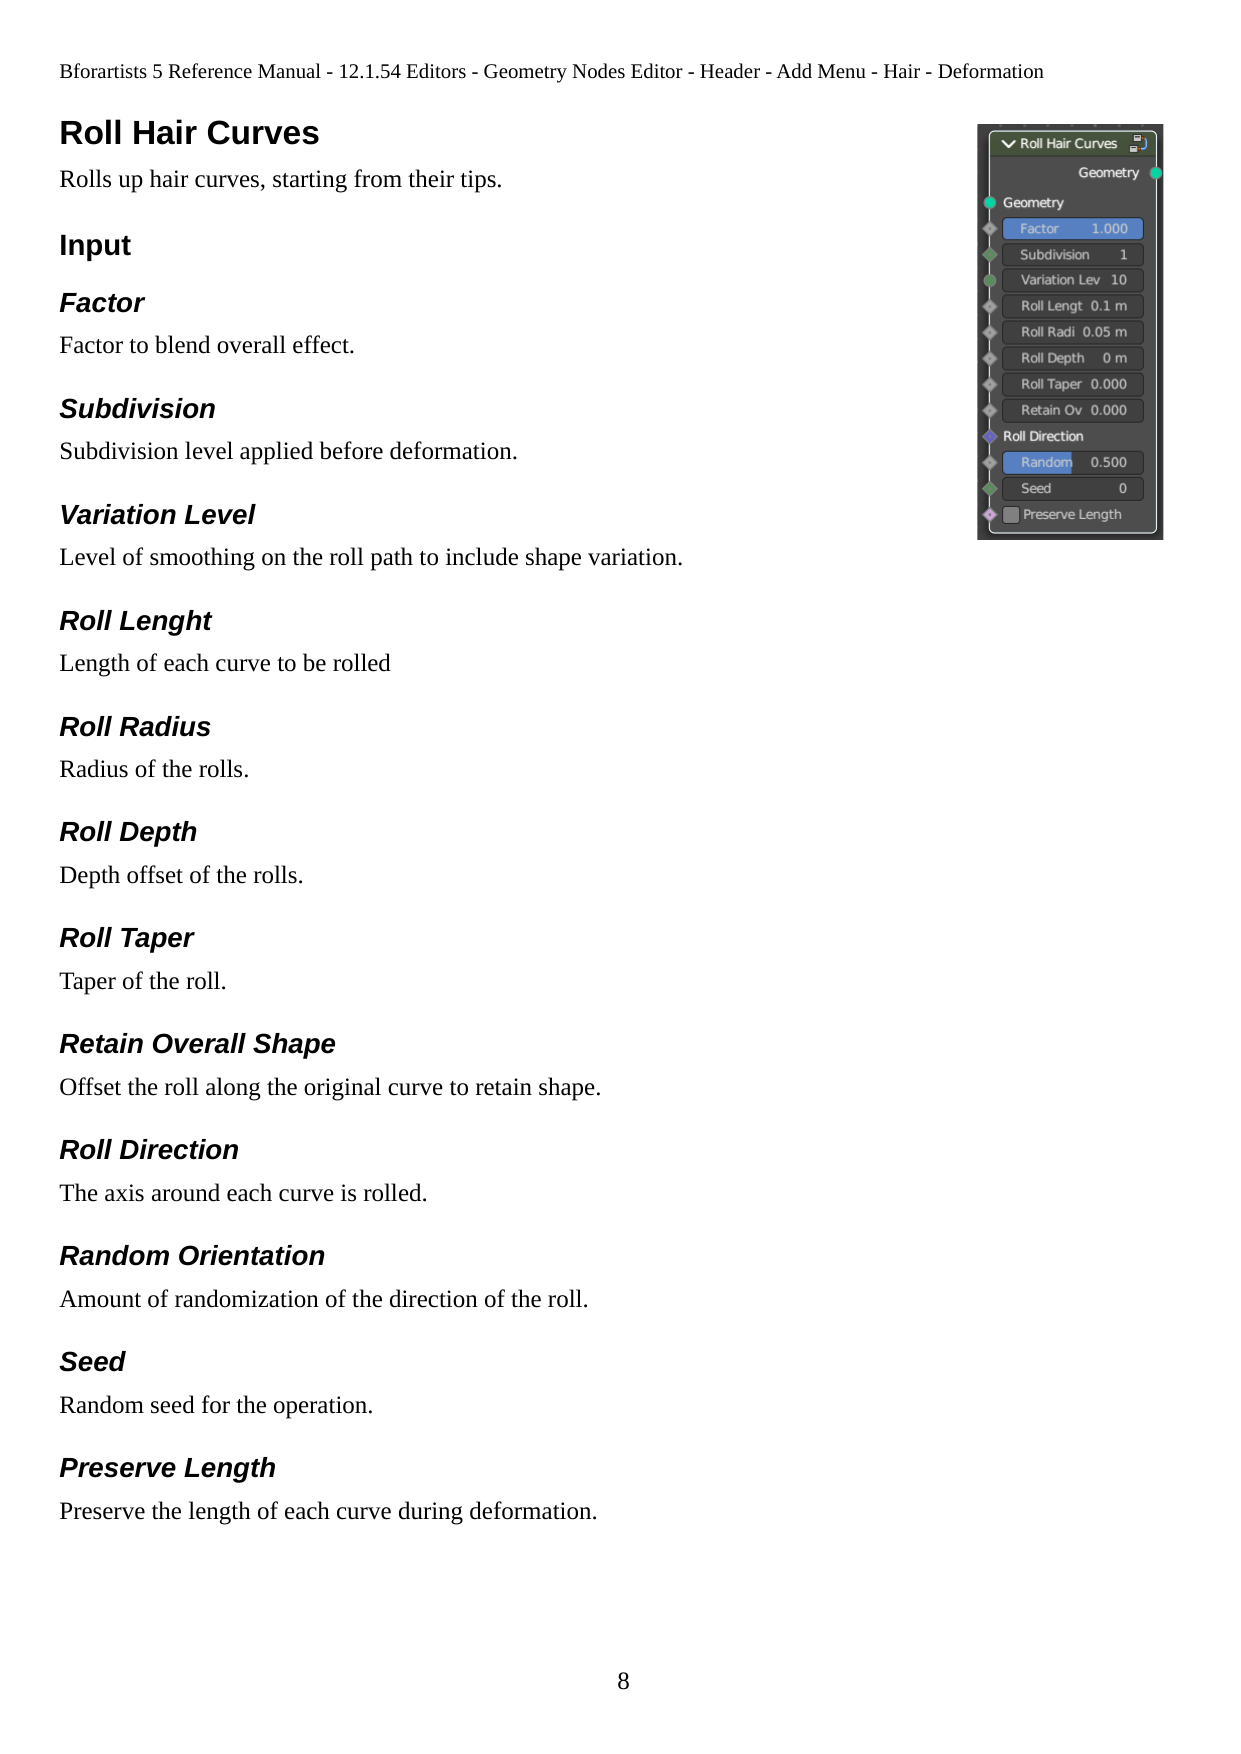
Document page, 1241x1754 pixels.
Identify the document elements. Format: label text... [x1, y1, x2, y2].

text Depth offset of the rolls. [59, 860, 1181, 889]
text Level of smoothing on the roll path to include shape variation. [59, 542, 1181, 571]
text Offset the roll along the original curve to retain shape. [59, 1072, 1181, 1101]
text The axis around each curve is rolled. [59, 1178, 1181, 1207]
subtitle Roll Depth [59, 816, 1181, 848]
subtitle Variation Level [59, 498, 977, 530]
subtitle Subdivision [59, 392, 977, 424]
subtitle Preserve Length [59, 1451, 1181, 1483]
subtitle Roll Radius [59, 710, 1181, 742]
text Subdivision level applied before deformation. [59, 436, 977, 465]
text Radius of the rolls. [59, 754, 1181, 783]
text Taper of the roll. [59, 966, 1181, 995]
text Rolls up hair curves, starting from their tips. [59, 164, 977, 192]
subtitle Roll Hair Curves [59, 113, 1181, 151]
text Length of each curve to be rolled [59, 648, 1181, 677]
subtitle Roll Taper [59, 922, 1181, 954]
subtitle [1164, 498, 1181, 530]
subtitle Input [59, 227, 977, 261]
subtitle [1164, 227, 1181, 261]
subtitle Random Orientation [59, 1239, 1181, 1271]
subtitle Factor [59, 286, 977, 318]
subtitle [1164, 286, 1181, 318]
picture [977, 124, 1164, 540]
text Random seed for the operation. [59, 1390, 1181, 1419]
subtitle Retain Overall Shape [59, 1028, 1181, 1059]
text Preserve the length of each curve during deformation. [59, 1496, 1181, 1524]
subtitle Seed [59, 1346, 1181, 1377]
text Amount of randomization of the direction of the roll. [59, 1284, 1181, 1313]
subtitle Roll Direction [59, 1134, 1181, 1166]
subtitle Roll Lenght [59, 604, 1181, 636]
subtitle [1164, 392, 1181, 424]
text Factor to blend overall effect. [59, 331, 977, 359]
